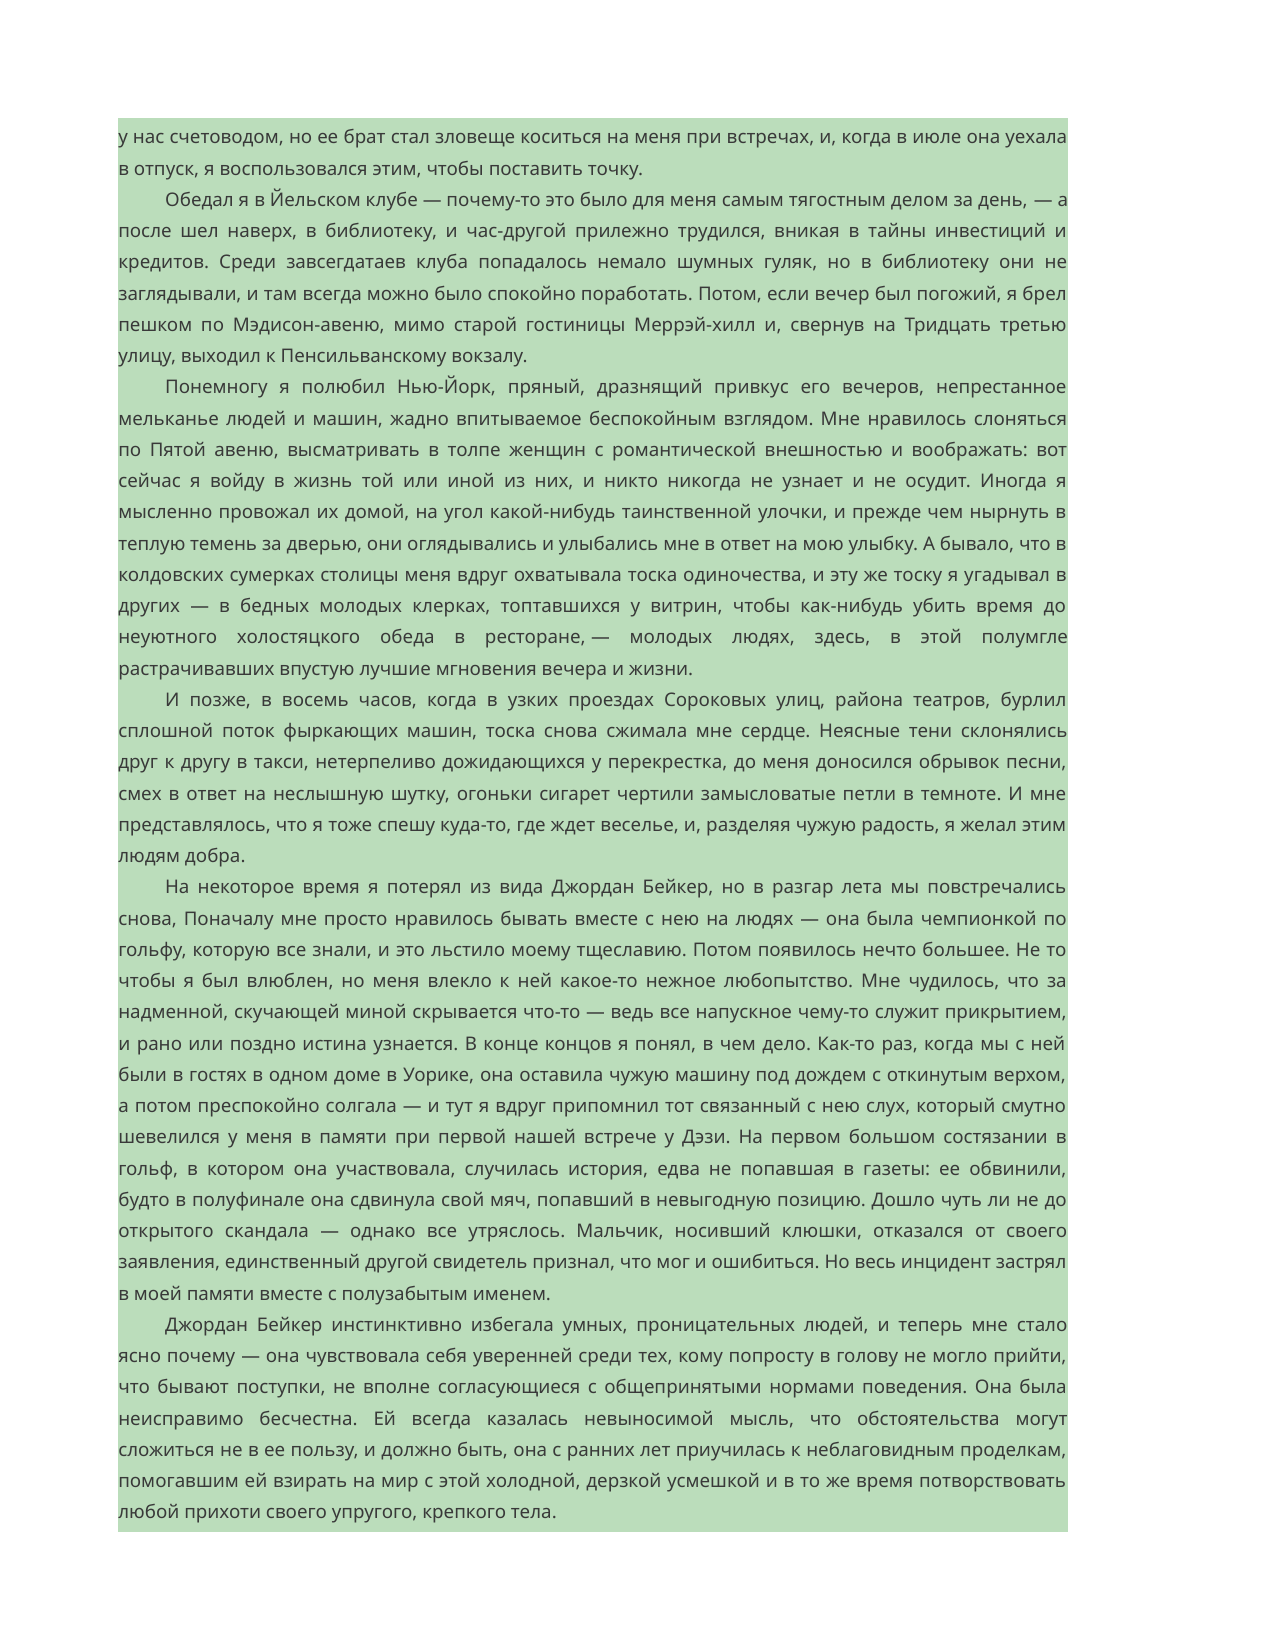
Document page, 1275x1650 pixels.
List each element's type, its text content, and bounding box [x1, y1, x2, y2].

text у нас счетоводом, но ее брат стал зловеще коситься на меня при встречах, и, когда в июле она уехала в отпуск, я воспользовался этим, чтобы поставить точку. [118, 118, 1068, 181]
text На некоторое время я потерял из вида Джордан Бейкер, но в разгар лета мы повстречались снова, Поначалу мне просто нравилось бывать вместе с нею на людях — она была чемпионкой по гольфу, которую все знали, и это льстило моему тщеславию. Потом появилось нечто большее. Не то чтобы я был влюблен, но меня влекло к ней какое-то нежное любопытство. Мне чудилось, что за надменной, скучающей миной скрывается что-то — ведь все напускное чему-то служит прикрытием, и рано или поздно истина узнается. В конце концов я понял, в чем дело. Как-то раз, когда мы с ней были в гостях в одном доме в Уорике, она оставила чужую машину под дождем с откинутым верхом, а потом преспокойно солгала — и тут я вдруг припомнил тот связанный с нею слух, который смутно шевелился у меня в памяти при первой нашей встрече у Дэзи. На первом большом состязании в гольф, в котором она участвовала, случилась история, едва не попавшая в газеты: ее обвинили, будто в полуфинале она сдвинула свой мяч, попавший в невыгодную позицию. Дошло чуть ли не до открытого скандала — однако все утряслось. Мальчик, носивший клюшки, отказался от своего заявления, единственный другой свидетель признал, что мог и ошибиться. Но весь инцидент застрял в моей памяти вместе с полузабытым именем. [118, 868, 1068, 1306]
text Джордан Бейкер инстинктивно избегала умных, проницательных людей, и теперь мне стало ясно почему — она чувствовала себя уверенней среди тех, кому попросту в голову не могло прийти, что бывают поступки, не вполне согласующиеся с общепринятыми нормами поведения. Она была неисправимо бесчестна. Ей всегда казалась невыносимой мысль, что обстоятельства могут сложиться не в ее пользу, и должно быть, она с ранних лет приучилась к неблаговидным проделкам, помогавшим ей взирать на мир с этой холодной, дерзкой усмешкой и в то же время потворствовать любой прихоти своего упругого, крепкого тела. [118, 1306, 1068, 1524]
text Понемногу я полюбил Нью-Йорк, пряный, дразнящий привкус его вечеров, непрестанное мельканье людей и машин, жадно впитываемое беспокойным взглядом. Мне нравилось слоняться по Пятой авеню, высматривать в толпе женщин с романтической внешностью и воображать: вот сейчас я войду в жизнь той или иной из них, и никто никогда не узнает и не осудит. Иногда я мысленно провожал их домой, на угол какой-нибудь таинственной улочки, и прежде чем нырнуть в теплую темень за дверью, они оглядывались и улыбались мне в ответ на мою улыбку. А бывало, что в колдовских сумерках столицы меня вдруг охватывала тоска одиночества, и эту же тоску я угадывал в других — в бедных молодых клерках, топтавшихся у витрин, чтобы как-нибудь убить время до неуютного холостяцкого обеда в ресторане, — молодых людях, здесь, в этой полумгле растрачивавших впустую лучшие мгновения вечера и жизни. [118, 368, 1068, 681]
text И позже, в восемь часов, когда в узких проездах Сороковых улиц, района театров, бурлил сплошной поток фыркающих машин, тоска снова сжимала мне сердце. Неясные тени склонялись друг к другу в такси, нетерпеливо дожидающихся у перекрестка, до меня доносился обрывок песни, смех в ответ на неслышную шутку, огоньки сигарет чертили замысловатые петли в темноте. И мне представлялось, что я тоже спешу куда-то, где ждет веселье, и, разделяя чужую радость, я желал этим людям добра. [118, 681, 1068, 868]
text Обедал я в Йельском клубе — почему-то это было для меня самым тягостным делом за день, — а после шел наверх, в библиотеку, и час-другой прилежно трудился, вникая в тайны инвестиций и кредитов. Среди завсегдатаев клуба попадалось немало шумных гуляк, но в библиотеку они не заглядывали, и там всегда можно было спокойно поработать. Потом, если вечер был погожий, я брел пешком по Мэдисон-авеню, мимо старой гостиницы Меррэй-хилл и, свернув на Тридцать третью улицу, выходил к Пенсильванскому вокзалу. [118, 181, 1068, 368]
